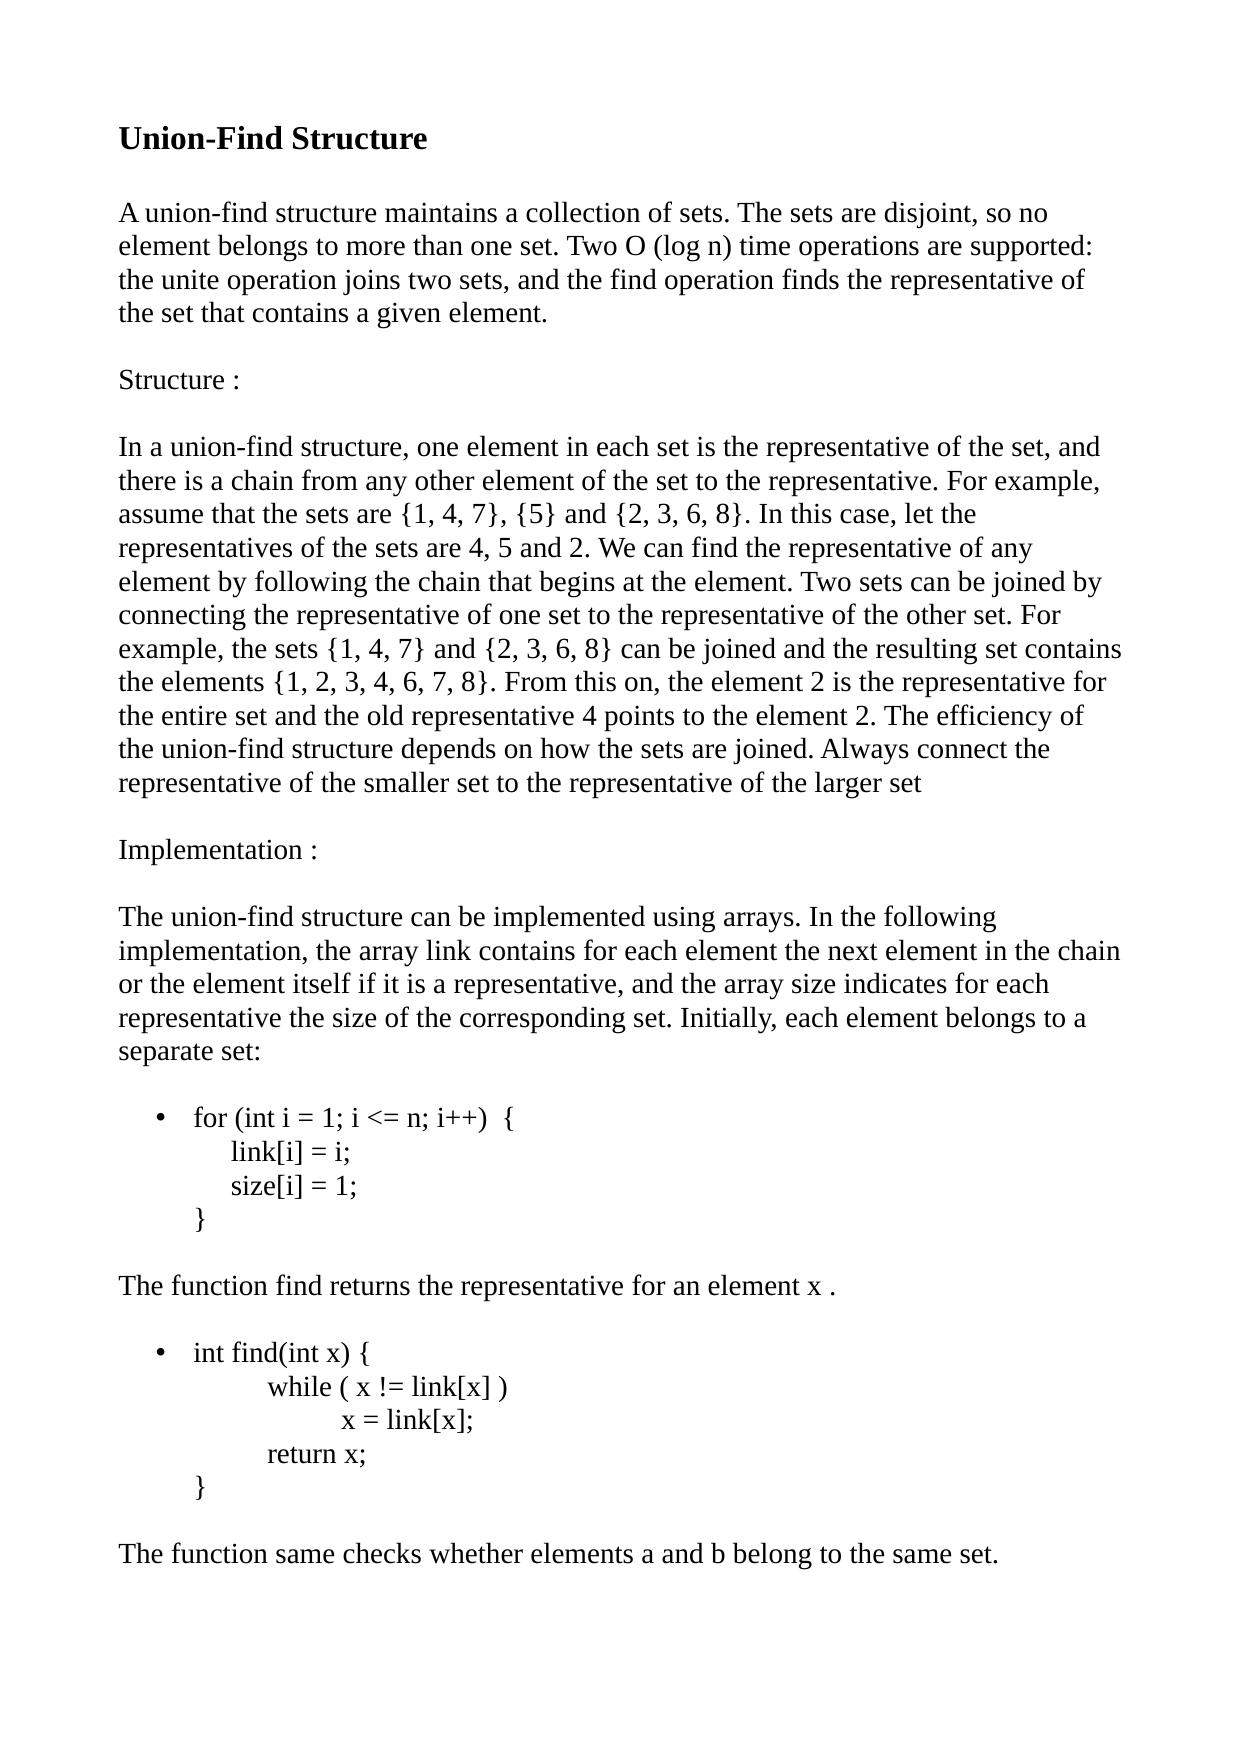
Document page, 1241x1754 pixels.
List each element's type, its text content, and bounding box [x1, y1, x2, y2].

text The function find returns the representative for an element x . [118, 1268, 1122, 1302]
list while ( x != link[x] ) [156, 1369, 1122, 1402]
text In a union-find structure, one element in each set is the representative of the set, and there is a chain from any other element of the set to the representative. For example, assume that the sets are {1, 4, 7}, {5} and {2, 3, 6, 8}. In this case, let the representatives of the sets are 4, 5 and 2. We can find the representative of any element by following the chain that begins at the element. Two sets can be joined by connecting the representative of one set to the representative of the other set. For example, the sets {1, 4, 7} and {2, 3, 6, 8} can be joined and the resulting set contains the elements {1, 2, 3, 4, 6, 7, 8}. From this on, the element 2 is the representative for the entire set and the old representative 4 points to the element 2. The efficiency of the union-find structure depends on how the sets are joined. Always connect the representative of the smaller set to the representative of the larger set [118, 429, 1122, 798]
list for (int i = 1; i <= n; i++) { [156, 1100, 1122, 1134]
text The function same checks whether elements a and b belong to the same set. [118, 1537, 1122, 1570]
list } [156, 1469, 1122, 1503]
list x = link[x]; [156, 1402, 1122, 1436]
text The union-find structure can be implemented using arrays. In the following implementation, the array link contains for each element the next element in the chain or the element itself if it is a representative, and the array size indicates for each representative the size of the corresponding set. Initially, each element belongs to a separate set: [118, 899, 1122, 1067]
list return x; [156, 1436, 1122, 1469]
list } [156, 1201, 1122, 1235]
list int find(int x) { [156, 1335, 1122, 1369]
list size[i] = 1; [193, 1168, 1122, 1201]
list link[i] = i; [193, 1134, 1122, 1168]
text A union-find structure maintains a collection of sets. The sets are disjoint, so no element belongs to more than one set. Two O (log n) time operations are supported: the unite operation joins two sets, and the find operation finds the representative of the set that contains a given element. [118, 195, 1122, 329]
text Structure : [118, 362, 1122, 396]
text Implementation : [118, 832, 1122, 866]
text Union-Find Structure [118, 118, 1122, 156]
